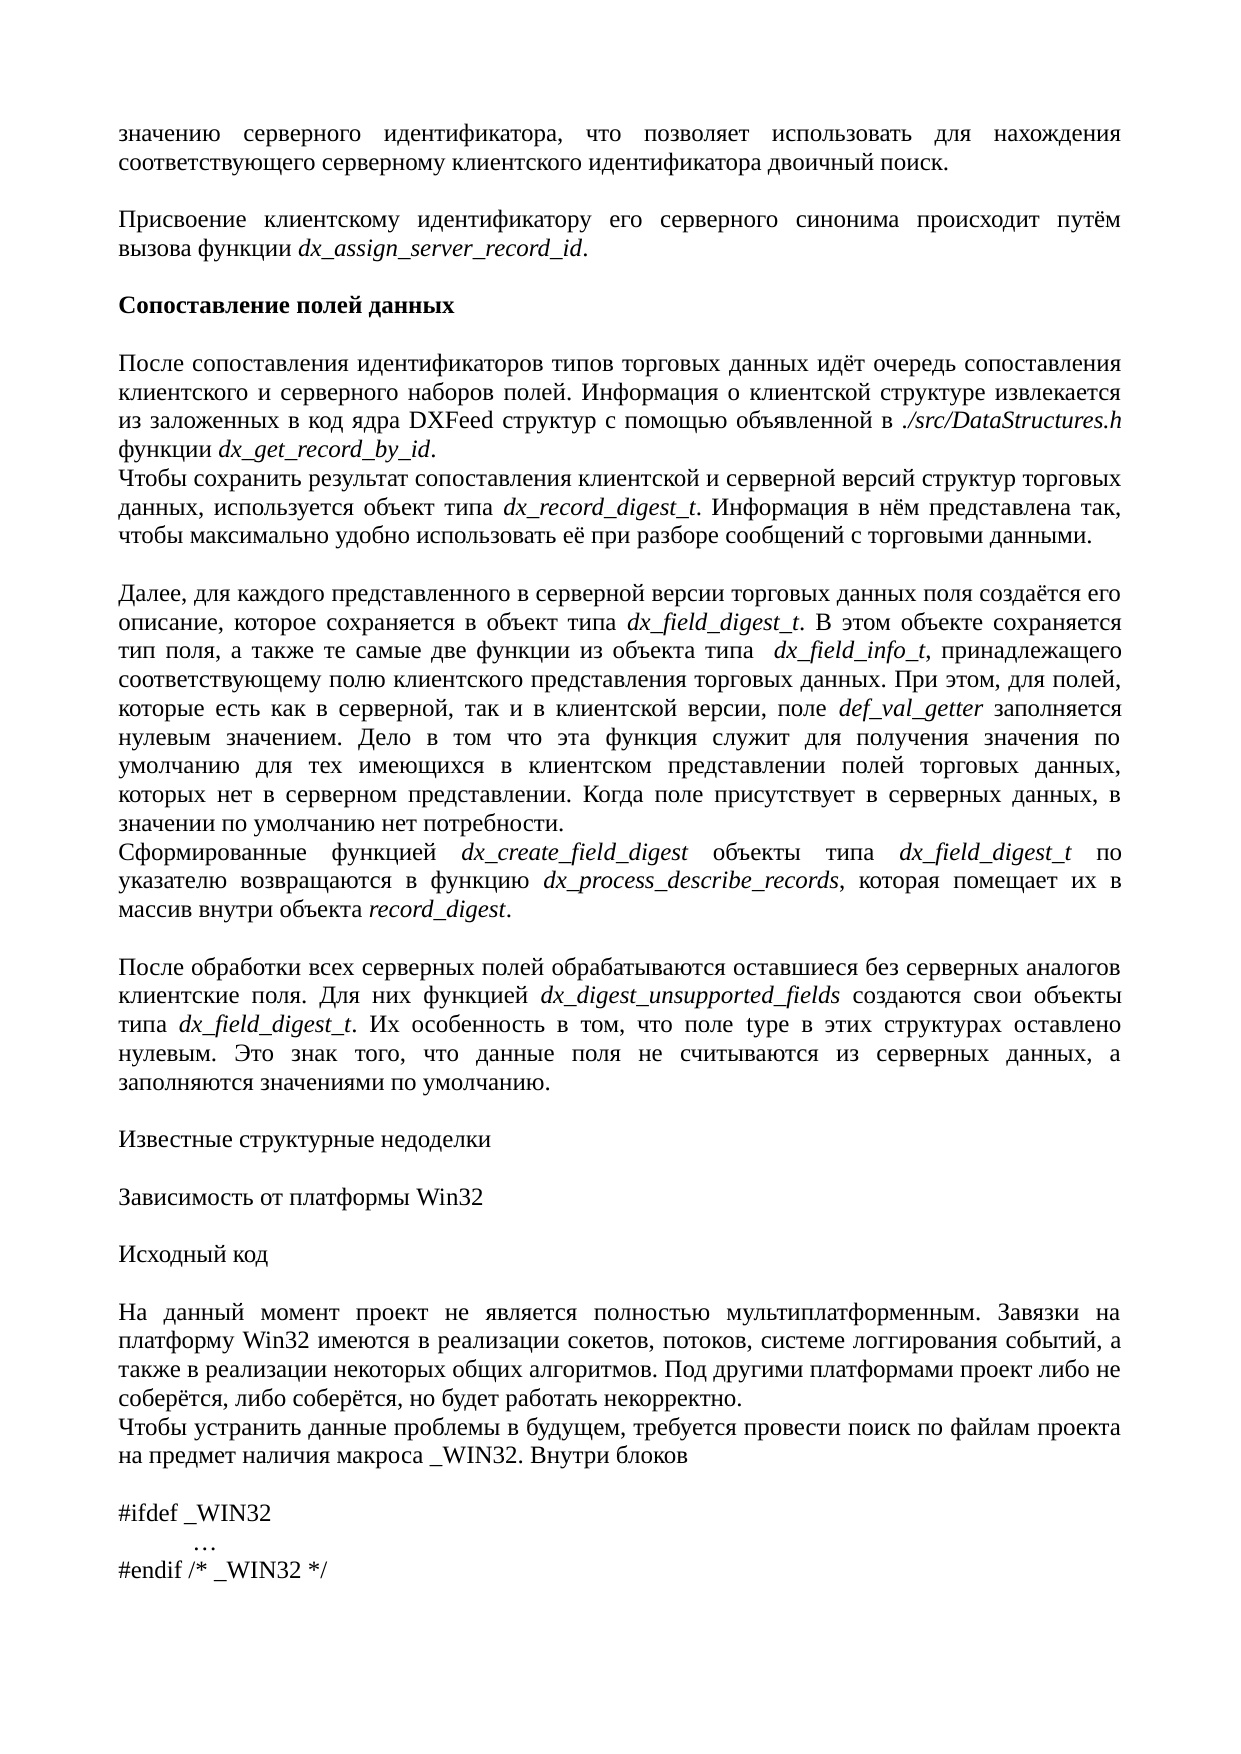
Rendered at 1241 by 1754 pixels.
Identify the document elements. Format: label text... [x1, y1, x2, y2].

text … [118, 1527, 1122, 1556]
text Известные структурные недоделки [118, 1124, 1122, 1153]
text После сопоставления идентификаторов типов торговых данных идёт очередь сопоставления клиентского и серверного наборов полей. Информация о клиентской структуре извлекается из заложенных в код ядра DXFeed структур с помощью объявленной в ./src/DataStructures.h функции dx_get_record_by_id. [118, 348, 1122, 463]
text Исходный код [118, 1239, 1122, 1268]
text Чтобы устранить данные проблемы в будущем, требуется провести поиск по файлам проекта на предмет наличия макроса _WIN32. Внутри блоков [118, 1412, 1122, 1469]
text Присвоение клиентскому идентификатору его серверного синонима происходит путём вызова функции dx_assign_server_record_id. [118, 204, 1122, 262]
text Чтобы сохранить результат сопоставления клиентской и серверной версий структур торговых данных, используется объект типа dx_record_digest_t. Информация в нём представлена так, чтобы максимально удобно использовать её при разборе сообщений с торговыми данными. [118, 463, 1122, 549]
text #ifdef _WIN32 [118, 1498, 1122, 1527]
text После обработки всех серверных полей обрабатываются оставшиеся без серверных аналогов клиентские поля. Для них функцией dx_digest_unsupported_fields создаются свои объекты типа dx_field_digest_t. Их особенность в том, что поле type в этих структурах оставлено нулевым. Это знак того, что данные поля не считываются из серверных данных, а заполняются значениями по умолчанию. [118, 952, 1122, 1096]
text Зависимость от платформы Win32 [118, 1182, 1122, 1211]
text Далее, для каждого представленного в серверной версии торговых данных поля создаётся его описание, которое сохраняется в объект типа dx_field_digest_t. В этом объекте сохраняется тип поля, а также те самые две функции из объекта типа dx_field_info_t, принадлежащего соответствующему полю клиентского представления торговых данных. При этом, для полей, которые есть как в серверной, так и в клиентской версии, поле def_val_getter заполняется нулевым значением. Дело в том что эта функция служит для получения значения по умолчанию для тех имеющихся в клиентском представлении полей торговых данных, которых нет в серверном представлении. Когда поле присутствует в серверных данных, в значении по умолчанию нет потребности. [118, 578, 1122, 837]
text Сопоставление полей данных [118, 291, 1122, 319]
text Сформированные функцией dx_create_field_digest объекты типа dx_field_digest_t по указателю возвращаются в функцию dx_process_describe_records, которая помещает их в массив внутри объекта record_digest. [118, 837, 1122, 923]
text На данный момент проект не является полностью мультиплатформенным. Завязки на платформу Win32 имеются в реализации сокетов, потоков, системе логгирования событий, а также в реализации некоторых общих алгоритмов. Под другими платформами проект либо не соберётся, либо соберётся, но будет работать некорректно. [118, 1297, 1122, 1412]
text значению серверного идентификатора, что позволяет использовать для нахождения соответствующего серверному клиентского идентификатора двоичный поиск. [118, 118, 1122, 176]
text #endif /* _WIN32 */ [118, 1556, 1122, 1584]
